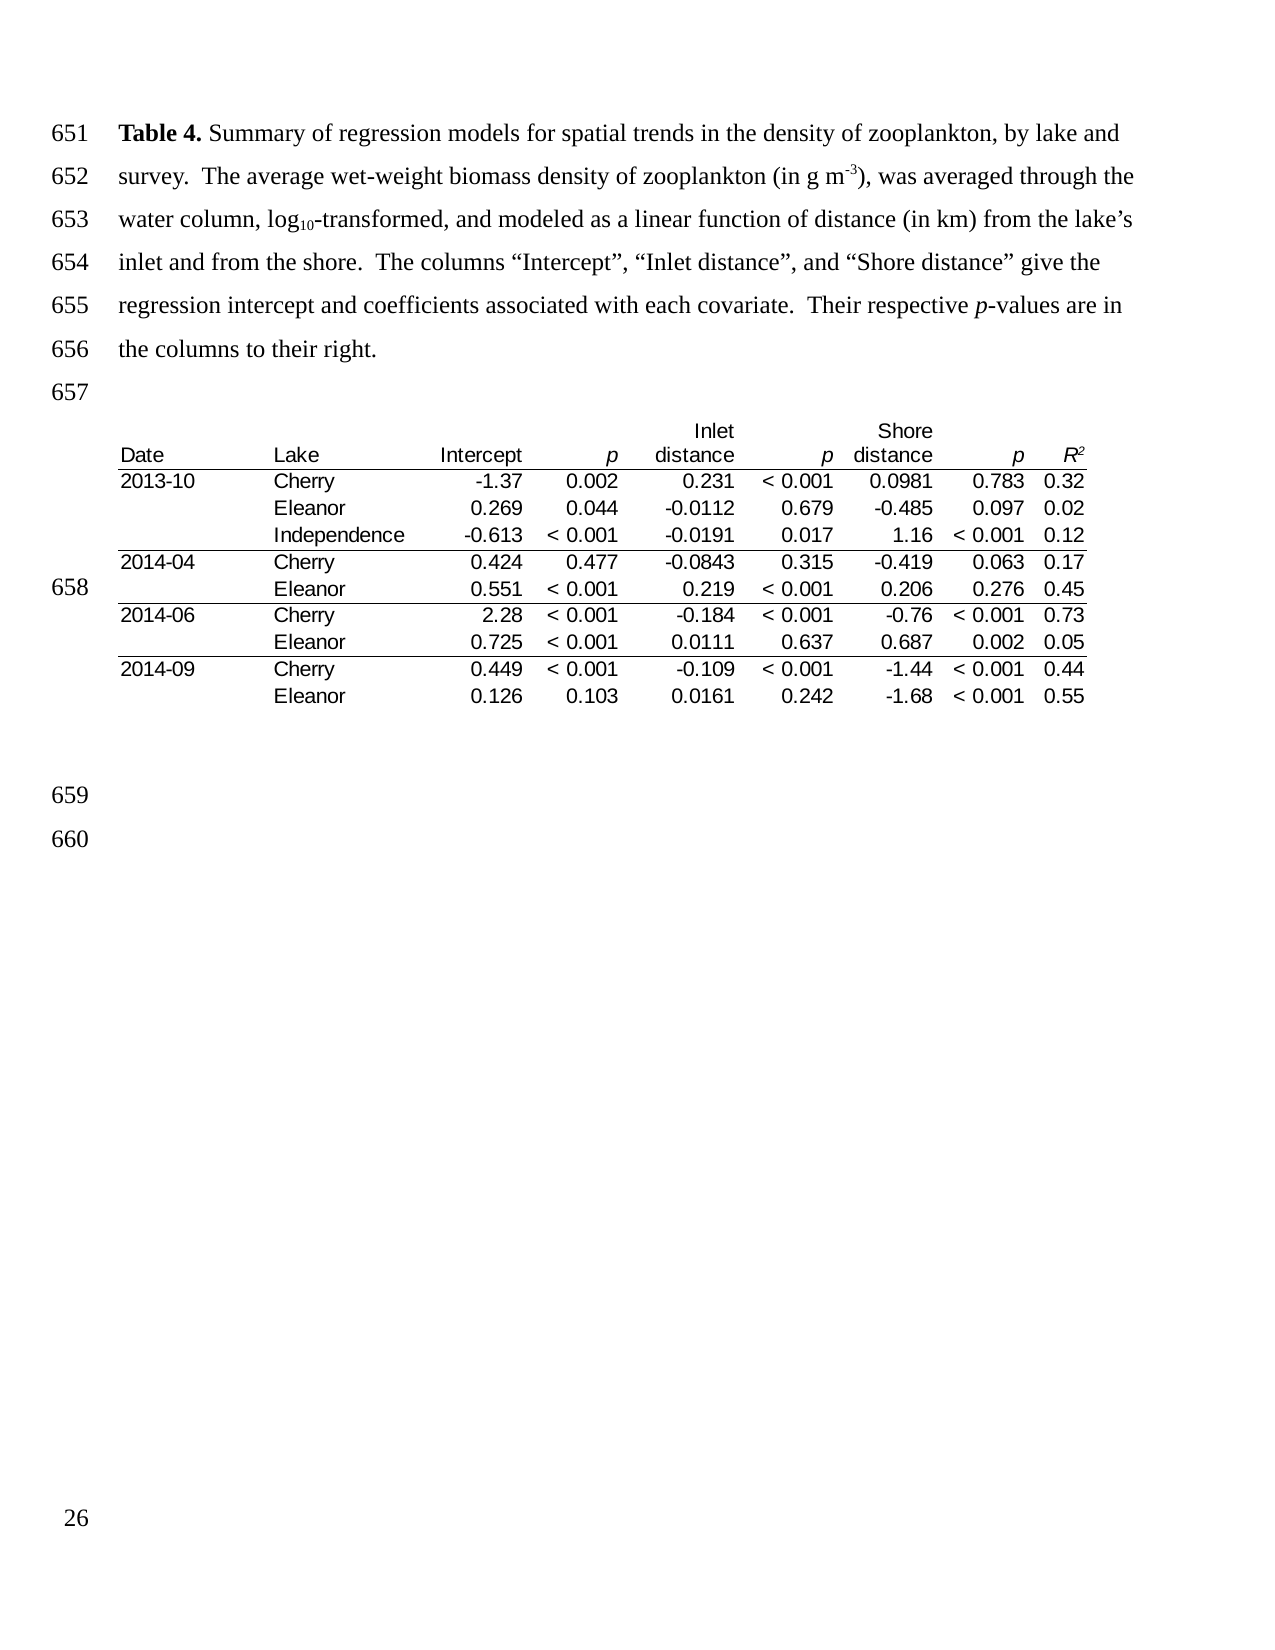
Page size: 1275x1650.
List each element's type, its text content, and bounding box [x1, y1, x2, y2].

text Table 4. Summary of regression models for spatial trends in the density of zooplankton, by lake and survey. The average wet-weight biomass density of zooplankton (in g m-3), was averaged through the water column, log10-transformed, and modeled as a linear function of distance (in km) from the lake’s inlet and from the shore. The columns “Intercept”, “Inlet distance”, and “Shore distance” give the regression intercept and coefficients associated with each covariate. Their respective p-values are in the columns to their right. [118, 118, 1157, 362]
